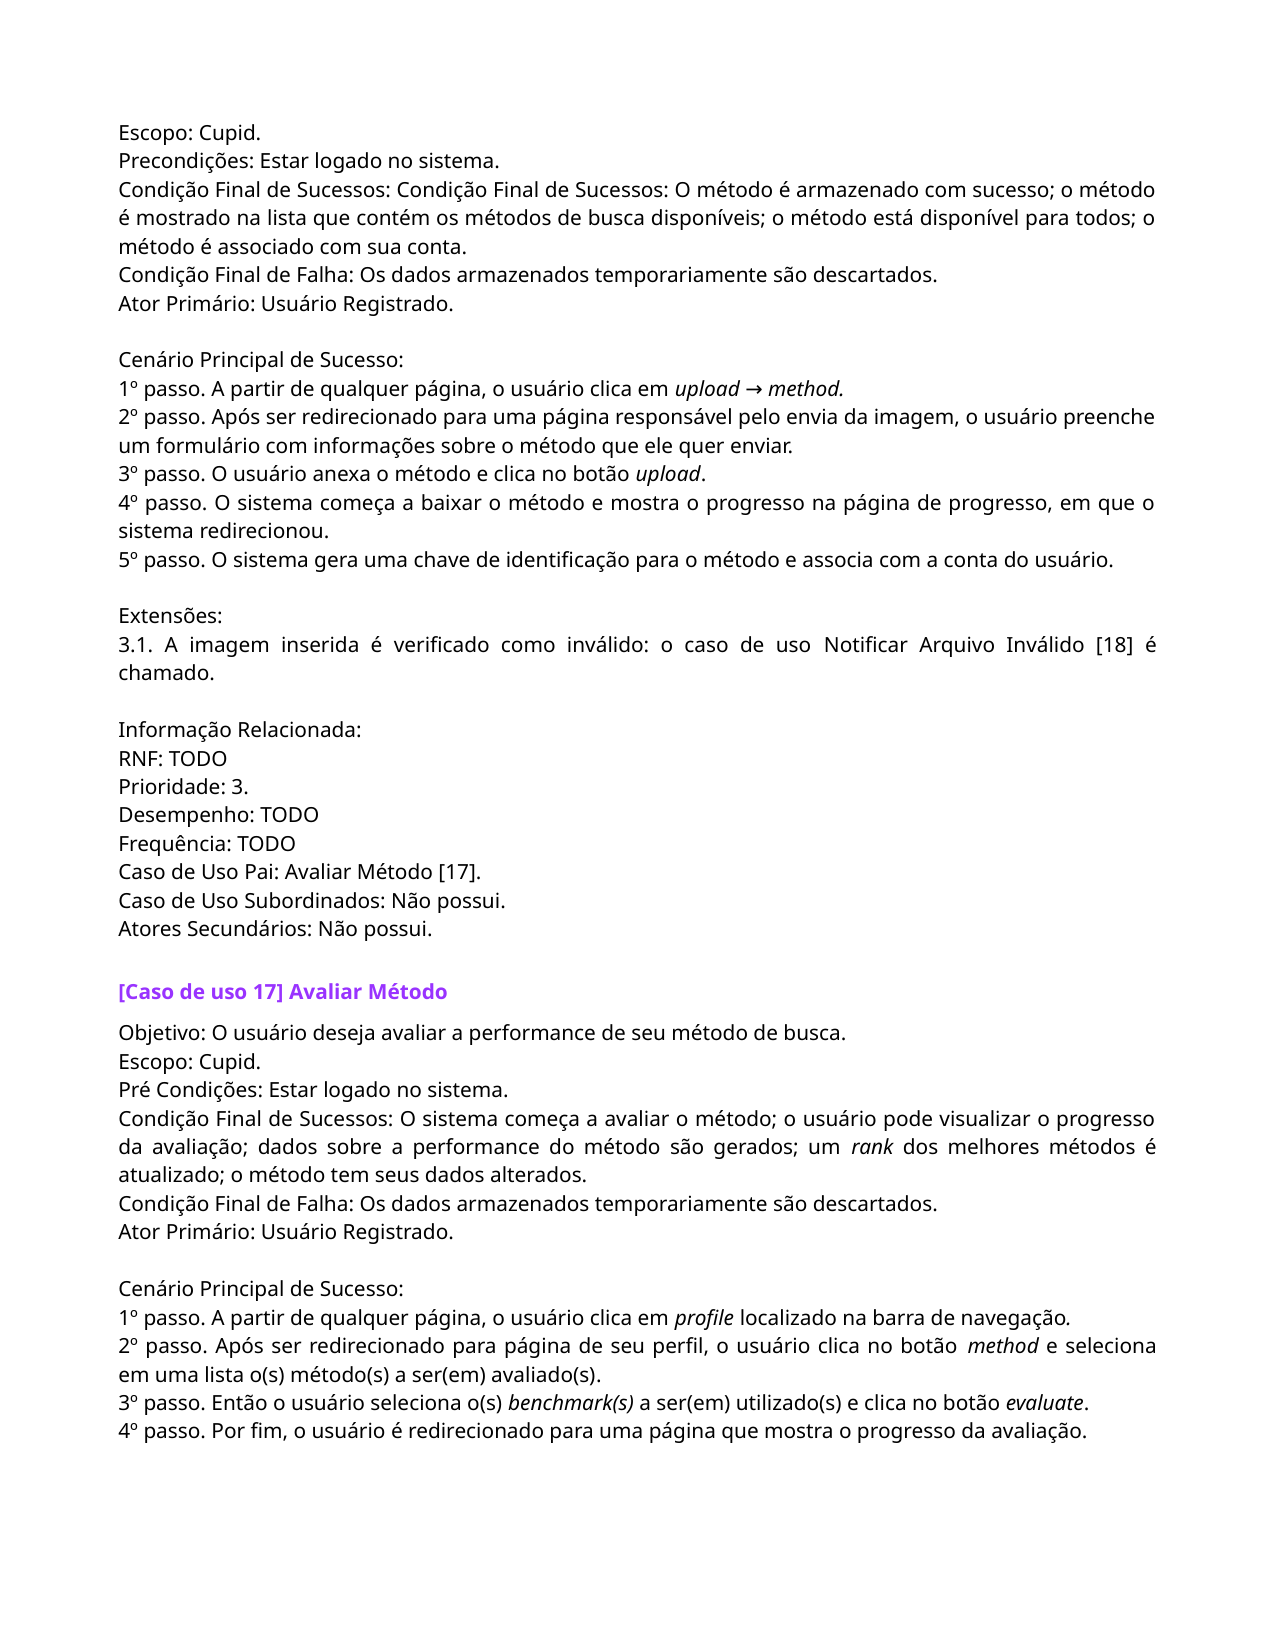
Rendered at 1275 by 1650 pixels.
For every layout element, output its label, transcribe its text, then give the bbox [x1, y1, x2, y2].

subtitle [Caso de uso 17] Avaliar Método [118, 977, 1157, 1006]
text Condição Final de Sucessos: Condição Final de Sucessos: O método é armazenado com sucesso; o método é mostrado na lista que contém os métodos de busca disponíveis; o método está disponível para todos; o método é associado com sua conta. [118, 175, 1157, 260]
text Objetivo: O usuário deseja avaliar a performance de seu método de busca. [118, 1018, 1157, 1047]
text Informação Relacionada: [118, 715, 1157, 744]
text 3º passo. Então o usuário seleciona o(s) benchmark(s) a ser(em) utilizado(s) e clica no botão evaluate. [118, 1388, 1157, 1417]
text Condição Final de Sucessos: O sistema começa a avaliar o método; o usuário pode visualizar o progresso da avaliação; dados sobre a performance do método são gerados; um rank dos melhores métodos é atualizado; o método tem seus dados alterados. [118, 1104, 1157, 1189]
text Condição Final de Falha: Os dados armazenados temporariamente são descartados. [118, 260, 1157, 289]
text Frequência: TODO [118, 829, 1157, 857]
text Atores Secundários: Não possui. [118, 914, 1157, 943]
text 5º passo. O sistema gera uma chave de identificação para o método e associa com a conta do usuário. [118, 545, 1157, 573]
text Escopo: Cupid. [118, 1047, 1157, 1075]
text Condição Final de Falha: Os dados armazenados temporariamente são descartados. [118, 1189, 1157, 1217]
text 3.1. A imagem inserida é verificado como inválido: o caso de uso Notificar Arquivo Inválido [18] é chamado. [118, 630, 1157, 687]
text Caso de Uso Subordinados: Não possui. [118, 886, 1157, 914]
text Precondições: Estar logado no sistema. [118, 147, 1157, 175]
text Caso de Uso Pai: Avaliar Método [17]. [118, 857, 1157, 886]
text 3º passo. O usuário anexa o método e clica no botão upload. [118, 459, 1157, 488]
text 4º passo. Por fim, o usuário é redirecionado para uma página que mostra o progresso da avaliação. [118, 1417, 1157, 1445]
text 1º passo. A partir de qualquer página, o usuário clica em upload → method. [118, 374, 1157, 402]
text 2º passo. Após ser redirecionado para página de seu perfil, o usuário clica no botão method e seleciona em uma lista o(s) método(s) a ser(em) avaliado(s). [118, 1331, 1157, 1388]
text Prioridade: 3. [118, 772, 1157, 801]
text Ator Primário: Usuário Registrado. [118, 1217, 1157, 1246]
text Ator Primário: Usuário Registrado. [118, 289, 1157, 317]
text 4º passo. O sistema começa a baixar o método e mostra o progresso na página de progresso, em que o sistema redirecionou. [118, 488, 1157, 545]
text Cenário Principal de Sucesso: [118, 1274, 1157, 1303]
text Cenário Principal de Sucesso: [118, 346, 1157, 374]
text RNF: TODO [118, 744, 1157, 772]
text Escopo: Cupid. [118, 118, 1157, 147]
text Pré Condições: Estar logado no sistema. [118, 1075, 1157, 1104]
text 2º passo. Após ser redirecionado para uma página responsável pelo envia da imagem, o usuário preenche um formulário com informações sobre o método que ele quer enviar. [118, 402, 1157, 459]
text 1º passo. A partir de qualquer página, o usuário clica em profile localizado na barra de navegação. [118, 1303, 1157, 1331]
text Desempenho: TODO [118, 801, 1157, 829]
text Extensões: [118, 602, 1157, 630]
